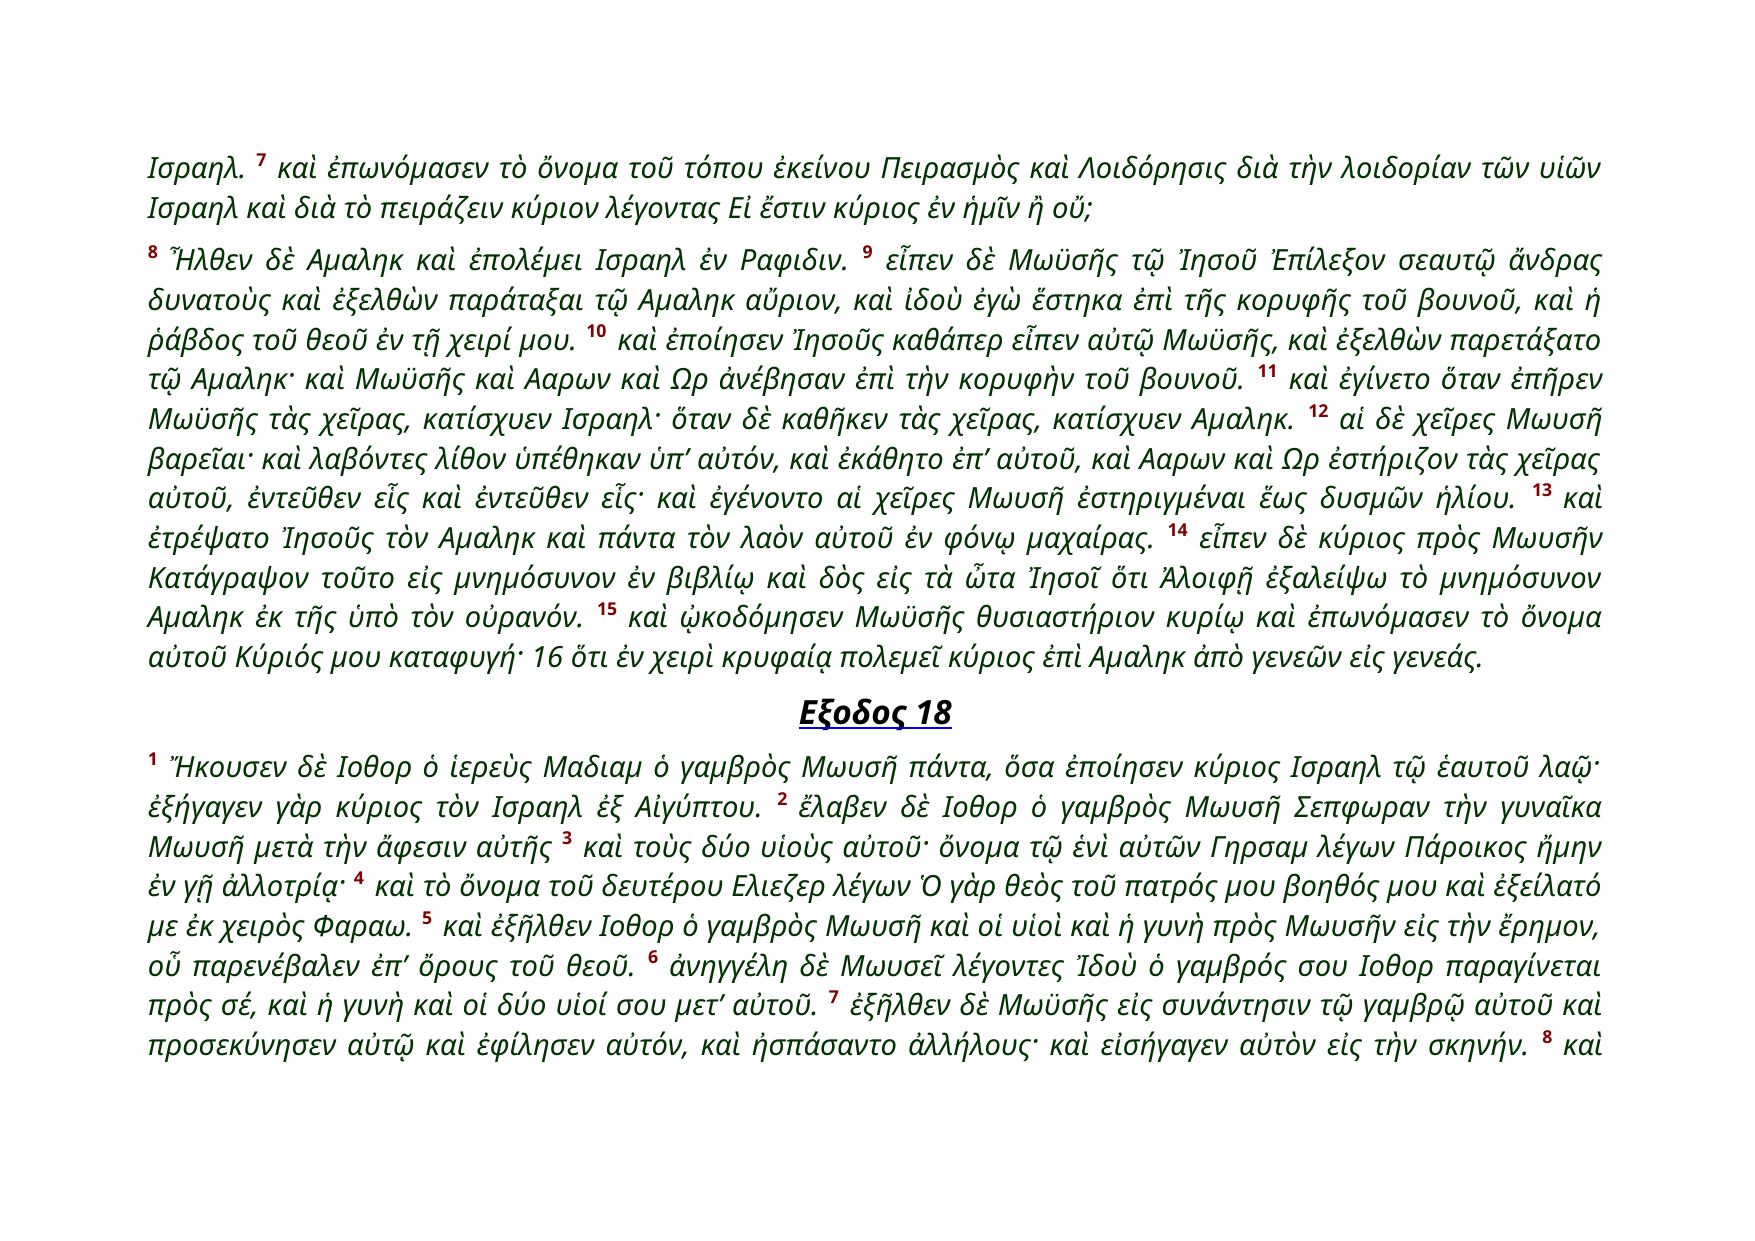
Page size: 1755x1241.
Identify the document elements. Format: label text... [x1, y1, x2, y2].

text Εξοδος 18 [148, 689, 1606, 734]
text 1 Ἤκουσεν δὲ Ιοθορ ὁ ἱερεὺς Μαδιαμ ὁ γαμβρὸς Μωυσῆ πάντα, ὅσα ἐποίησεν κύριος Ισραηλ τῷ ἑαυτοῦ λαῷ· ἐξήγαγεν γὰρ κύριος τὸν Ισραηλ ἐξ Αἰγύπτου. 2 ἔλαβεν δὲ Ιοθορ ὁ γαμβρὸς Μωυσῆ Σεπφωραν τὴν γυναῖκα Μωυσῆ μετὰ τὴν ἄφεσιν αὐτῆς 3 καὶ τοὺς δύο υἱοὺς αὐτοῦ· ὄνομα τῷ ἑνὶ αὐτῶν Γηρσαμ λέγων Πάροικος ἤμην ἐν γῇ ἀλλοτρίᾳ· 4 καὶ τὸ ὄνομα τοῦ δευτέρου Ελιεζερ λέγων Ὁ γὰρ θεὸς τοῦ πατρός μου βοηθός μου καὶ ἐξείλατό με ἐκ χειρὸς Φαραω. 5 καὶ ἐξῆλθεν Ιοθορ ὁ γαμβρὸς Μωυσῆ καὶ οἱ υἱοὶ καὶ ἡ γυνὴ πρὸς Μωυσῆν εἰς τὴν ἔρημον, οὗ παρενέβαλεν ἐπ’ ὄρους τοῦ θεοῦ. 6 ἀνηγγέλη δὲ Μωυσεῖ λέγοντες Ἰδοὺ ὁ γαμβρός σου Ιοθορ παραγίνεται πρὸς σέ, καὶ ἡ γυνὴ καὶ οἱ δύο υἱοί σου μετ’ αὐτοῦ. 7 ἐξῆλθεν δὲ Μωϋσῆς εἰς συνάντησιν τῷ γαμβρῷ αὐτοῦ καὶ προσεκύνησεν αὐτῷ καὶ ἐφίλησεν αὐτόν, καὶ ἠσπάσαντο ἀλλήλους· καὶ εἰσήγαγεν αὐτὸν εἰς τὴν σκηνήν. 8 καὶ [148, 747, 1606, 1064]
text Ισραηλ. 7 καὶ ἐπωνόμασεν τὸ ὄνομα τοῦ τόπου ἐκείνου Πειρασμὸς καὶ Λοιδόρησις διὰ τὴν λοιδορίαν τῶν υἱῶν Ισραηλ καὶ διὰ τὸ πειράζειν κύριον λέγοντας Εἰ ἔστιν κύριος ἐν ἡμῖν ἢ οὔ; [148, 148, 1606, 227]
text 8 Ἦλθεν δὲ Αμαληκ καὶ ἐπολέμει Ισραηλ ἐν Ραφιδιν. 9 εἶπεν δὲ Μωϋσῆς τῷ Ἰησοῦ Ἐπίλεξον σεαυτῷ ἄνδρας δυνατοὺς καὶ ἐξελθὼν παράταξαι τῷ Αμαληκ αὔριον, καὶ ἰδοὺ ἐγὼ ἕστηκα ἐπὶ τῆς κορυφῆς τοῦ βουνοῦ, καὶ ἡ ῥάβδος τοῦ θεοῦ ἐν τῇ χειρί μου. 10 καὶ ἐποίησεν Ἰησοῦς καθάπερ εἶπεν αὐτῷ Μωϋσῆς, καὶ ἐξελθὼν παρετάξατο τῷ Αμαληκ· καὶ Μωϋσῆς καὶ Ααρων καὶ Ωρ ἀνέβησαν ἐπὶ τὴν κορυφὴν τοῦ βουνοῦ. 11 καὶ ἐγίνετο ὅταν ἐπῆρεν Μωϋσῆς τὰς χεῖρας, κατίσχυεν Ισραηλ· ὅταν δὲ καθῆκεν τὰς χεῖρας, κατίσχυεν Αμαληκ. 12 αἱ δὲ χεῖρες Μωυσῆ βαρεῖαι· καὶ λαβόντες λίθον ὑπέθηκαν ὑπ’ αὐτόν, καὶ ἐκάθητο ἐπ’ αὐτοῦ, καὶ Ααρων καὶ Ωρ ἐστήριζον τὰς χεῖρας αὐτοῦ, ἐντεῦθεν εἷς καὶ ἐντεῦθεν εἷς· καὶ ἐγένοντο αἱ χεῖρες Μωυσῆ ἐστηριγμέναι ἕως δυσμῶν ἡλίου. 13 καὶ ἐτρέψατο Ἰησοῦς τὸν Αμαληκ καὶ πάντα τὸν λαὸν αὐτοῦ ἐν φόνῳ μαχαίρας. 14 εἶπεν δὲ κύριος πρὸς Μωυσῆν Κατάγραψον τοῦτο εἰς μνημόσυνον ἐν βιβλίῳ καὶ δὸς εἰς τὰ ὦτα Ἰησοῖ ὅτι Ἀλοιφῇ ἐξαλείψω τὸ μνημόσυνον Αμαληκ ἐκ τῆς ὑπὸ τὸν οὐρανόν. 15 καὶ ᾠκοδόμησεν Μωϋσῆς θυσιαστήριον κυρίῳ καὶ ἐπωνόμασεν τὸ ὄνομα αὐτοῦ Κύριός μου καταφυγή· 16 ὅτι ἐν χειρὶ κρυφαίᾳ πολεμεῖ κύριος ἐπὶ Αμαληκ ἀπὸ γενεῶν εἰς γενεάς. [148, 239, 1606, 676]
